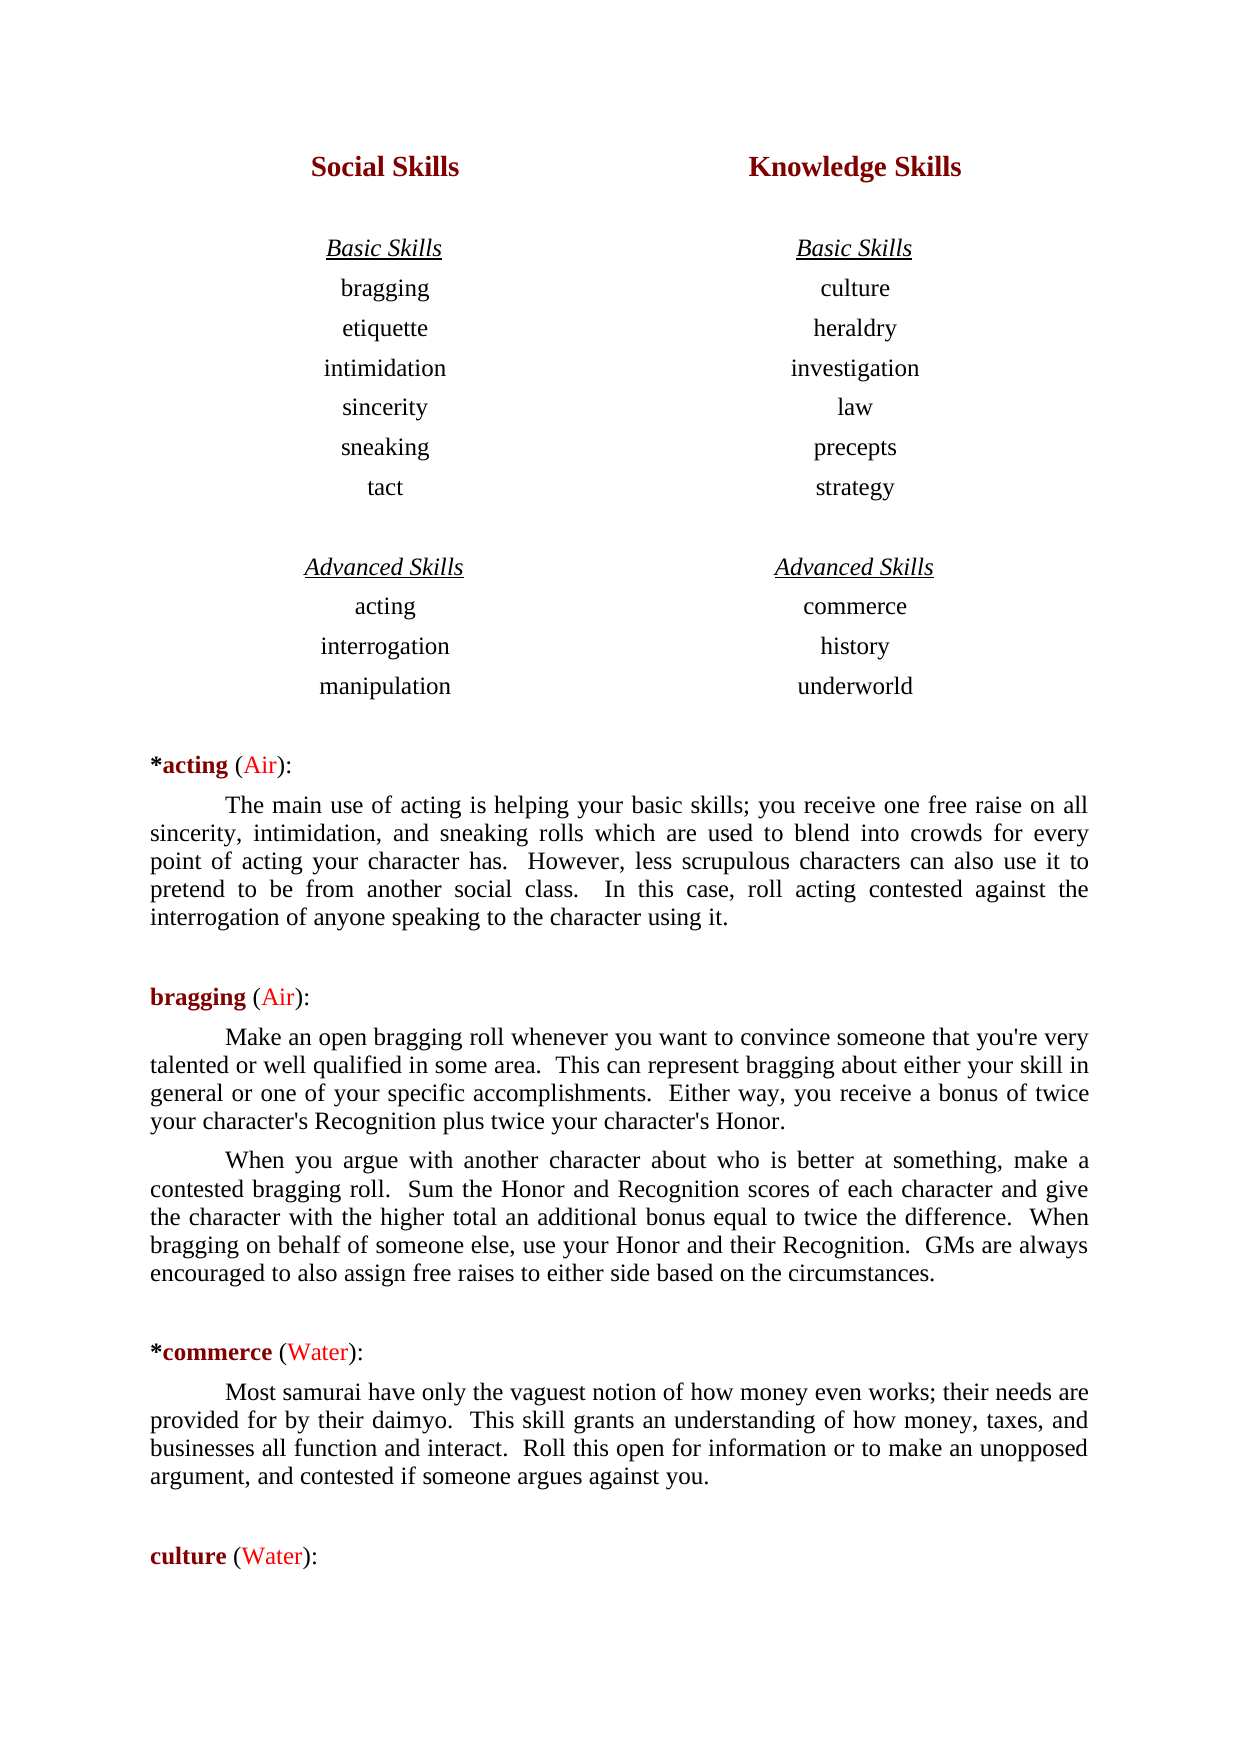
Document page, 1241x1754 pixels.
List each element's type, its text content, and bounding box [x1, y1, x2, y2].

text *commerce (Water): [150, 1338, 1090, 1366]
text The main use of acting is helping your basic skills; you receive one free raise on all sincerity, intimidation, and sneaking rolls which are used to blend into crowds for every point of acting your character has. However, less scrupulous characters can also use it to pretend to be from another social class. In this case, roll acting contested against the interrogation of anyone speaking to the character using it. [150, 791, 1090, 931]
text Most samurai have only the vaguest notion of how money even works; their needs are provided for by their daimyo. This skill grants an understanding of how money, taxes, and businesses all function and interact. Roll this open for information or to make an unopposed argument, and contested if someone argues against you. [150, 1378, 1090, 1490]
text culture (Water): [150, 1542, 1090, 1569]
text Make an open bragging roll whenever you want to convince someone that you're very talented or well qualified in some area. This can represent bragging about either your skill in general or one of your specific accomplishments. Either way, you receive a bonus of twice your character's Recognition plus twice your character's Honor. [150, 1023, 1090, 1135]
table_header Knowledge Skills Basic Skills culture heraldry investigation law precepts strategy Advanced Skills commerce history underworld [620, 150, 1090, 700]
text bragging (Air): [150, 983, 1090, 1011]
text When you argue with another character about who is better at something, make a contested bragging roll. Sum the Honor and Recognition scores of each character and give the character with the higher total an additional bonus equal to twice the difference. When bragging on behalf of someone else, use your Honor and their Recognition. GMs are always encouraged to also assign free raises to either side based on the circumstances. [150, 1146, 1090, 1287]
table_header Social Skills Basic Skills bragging etiquette intimidation sincerity sneaking tact Advanced Skills acting interrogation manipulation [150, 150, 620, 700]
text *acting (Air): [150, 751, 1090, 779]
